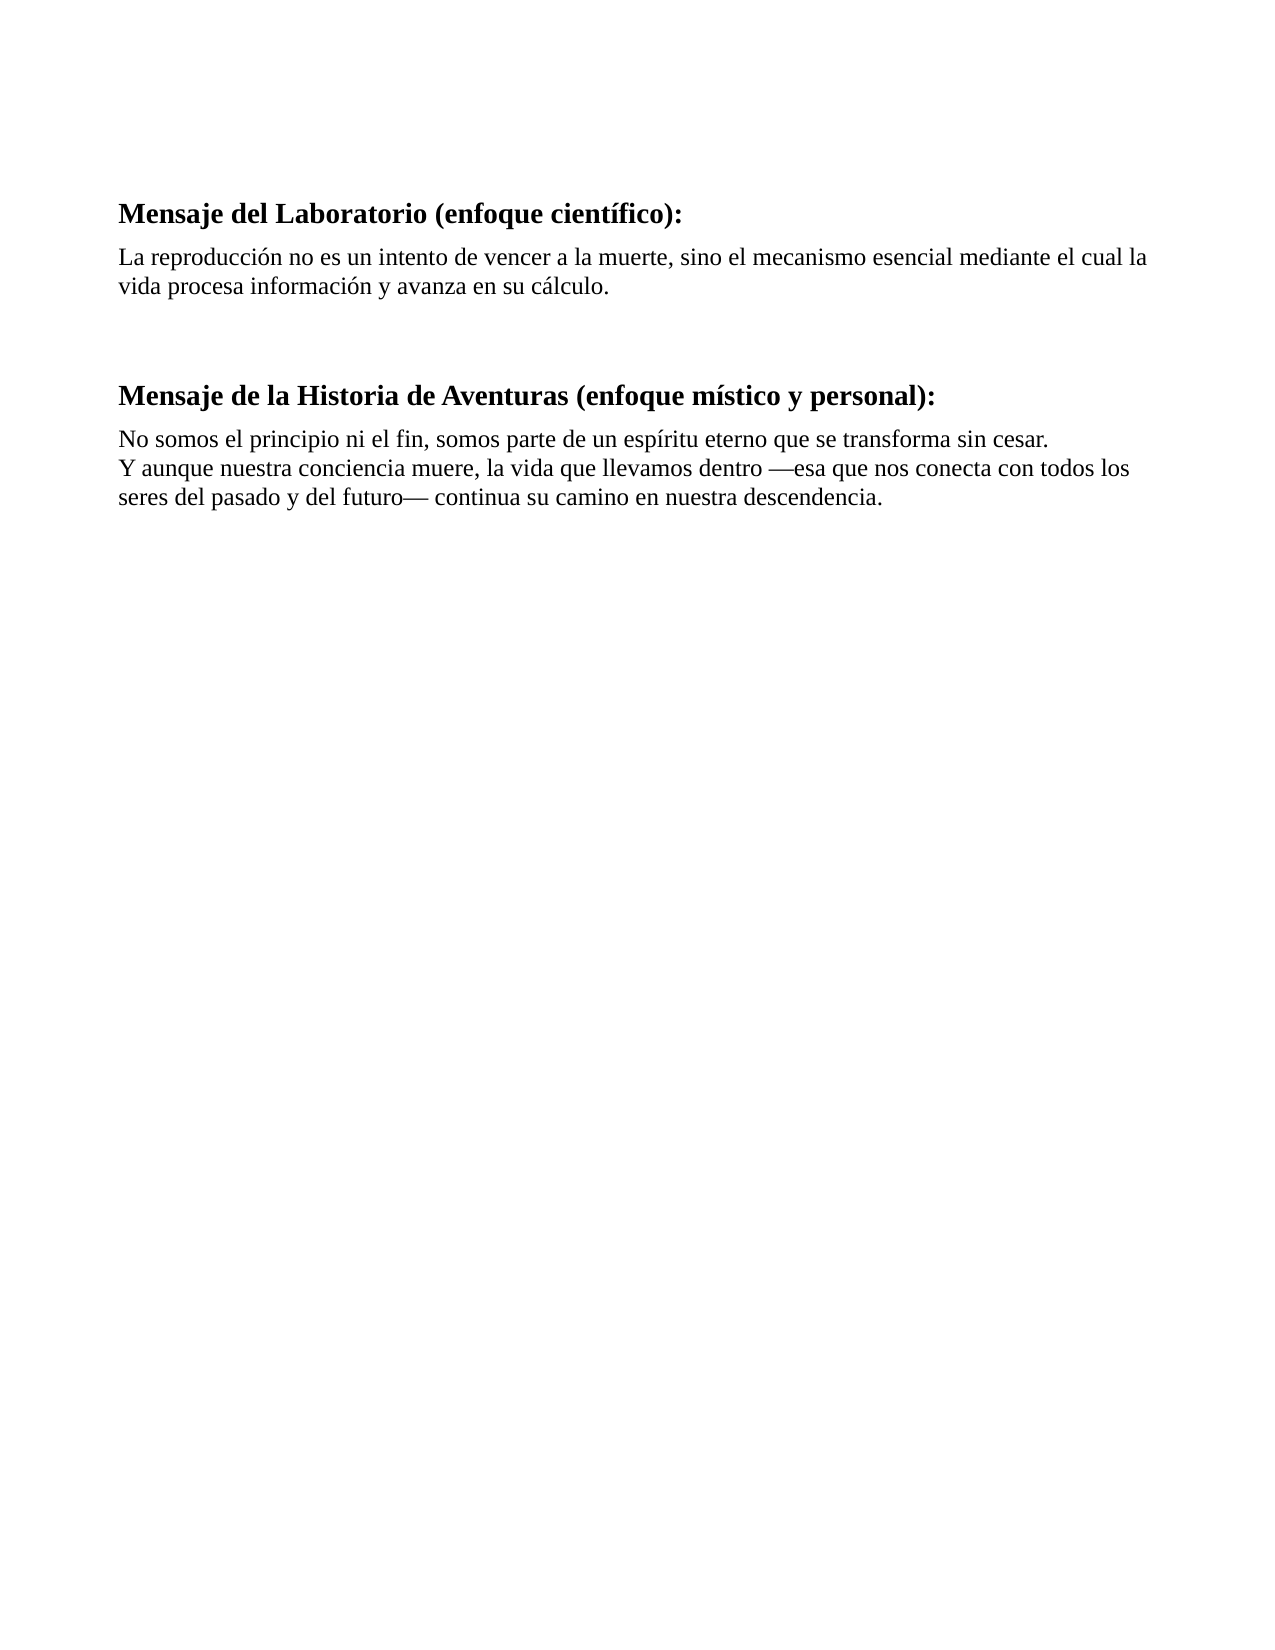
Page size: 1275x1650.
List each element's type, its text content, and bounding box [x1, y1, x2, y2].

subtitle Mensaje del Laboratorio (enfoque científico): [118, 196, 1157, 230]
text La reproducción no es un intento de vencer a la muerte, sino el mecanismo esencial mediante el cual la vida procesa información y avanza en su cálculo. [118, 242, 1157, 300]
subtitle Mensaje de la Historia de Aventuras (enfoque místico y personal): [118, 378, 1157, 412]
text Y aunque nuestra conciencia muere, la vida que llevamos dentro —esa que nos conecta con todos los seres del pasado y del futuro— continua su camino en nuestra descendencia. [118, 453, 1157, 511]
text No somos el principio ni el fin, somos parte de un espíritu eterno que se transforma sin cesar. [118, 424, 1157, 453]
